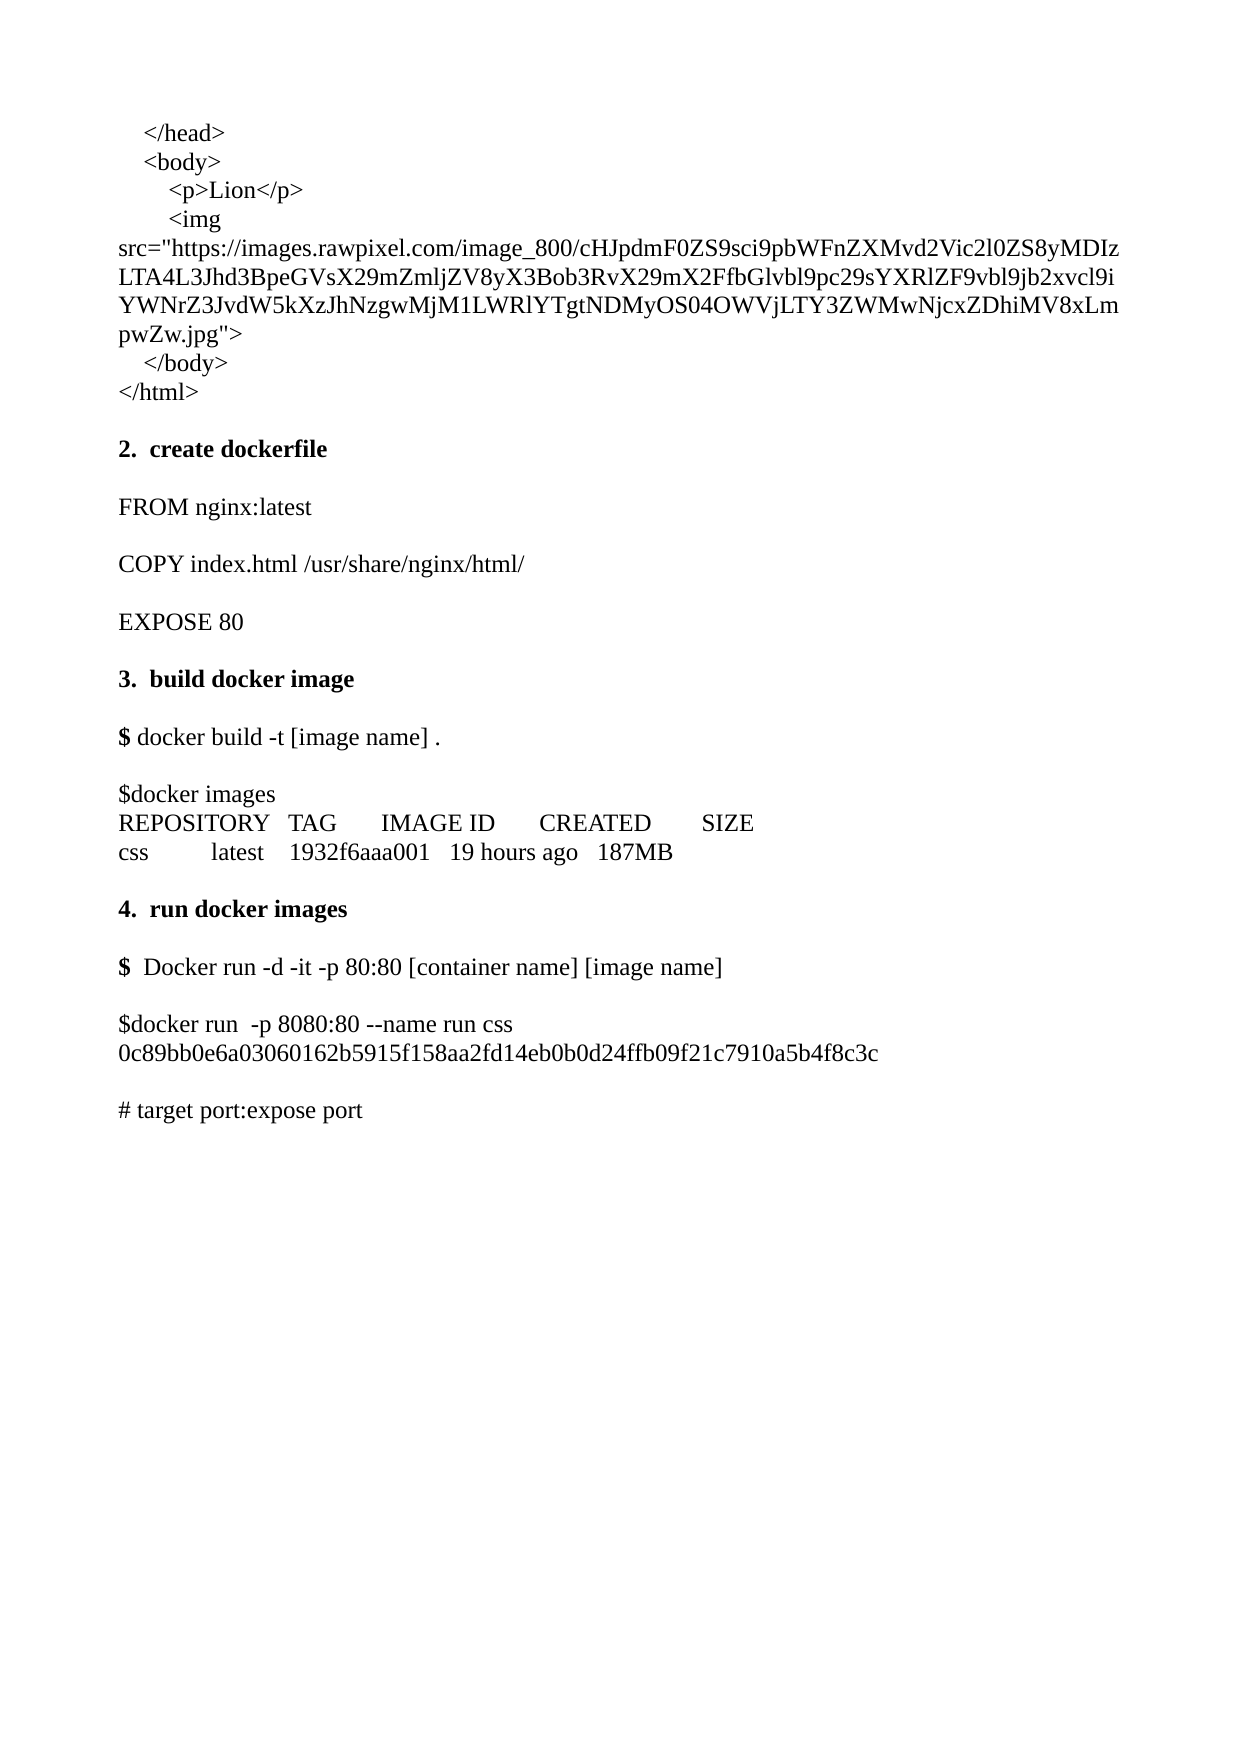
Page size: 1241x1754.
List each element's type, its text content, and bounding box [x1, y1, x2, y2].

text $docker images [118, 779, 1122, 808]
text <body> [118, 147, 1122, 176]
text 2. create dockerfile [118, 434, 1122, 463]
text $ docker build -t [image name] . [118, 722, 1122, 751]
text <p>Lion</p> [118, 176, 1122, 204]
text $docker run -p 8080:80 --name run css [118, 1009, 1122, 1038]
text # target port:expose port [118, 1096, 1122, 1124]
text EXPOSE 80 [118, 607, 1122, 636]
text 3. build docker image [118, 664, 1122, 693]
text 4. run docker images [118, 894, 1122, 923]
text </body> [118, 348, 1122, 377]
text $ Docker run -d -it -p 80:80 [container name] [image name] [118, 952, 1122, 981]
text </html> [118, 377, 1122, 406]
text REPOSITORY TAG IMAGE ID CREATED SIZE [118, 808, 1122, 837]
text css latest 1932f6aaa001 19 hours ago 187MB [118, 837, 1122, 866]
text FROM nginx:latest [118, 492, 1122, 521]
text COPY index.html /usr/share/nginx/html/ [118, 549, 1122, 578]
text <img src="https://images.rawpixel.com/image_800/cHJpdmF0ZS9sci9pbWFnZXMvd2Vic2l0ZS8yMDIzLTA4L3Jhd3BpeGVsX29mZmljZV8yX3Bob3RvX29mX2FfbGlvbl9pc29sYXRlZF9vbl9jb2xvcl9iYWNrZ3JvdW5kXzJhNzgwMjM1LWRlYTgtNDMyOS04OWVjLTY3ZWMwNjcxZDhiMV8xLmpwZw.jpg"> [118, 204, 1122, 348]
text 0c89bb0e6a03060162b5915f158aa2fd14eb0b0d24ffb09f21c7910a5b4f8c3c [118, 1038, 1122, 1067]
text </head> [118, 118, 1122, 147]
